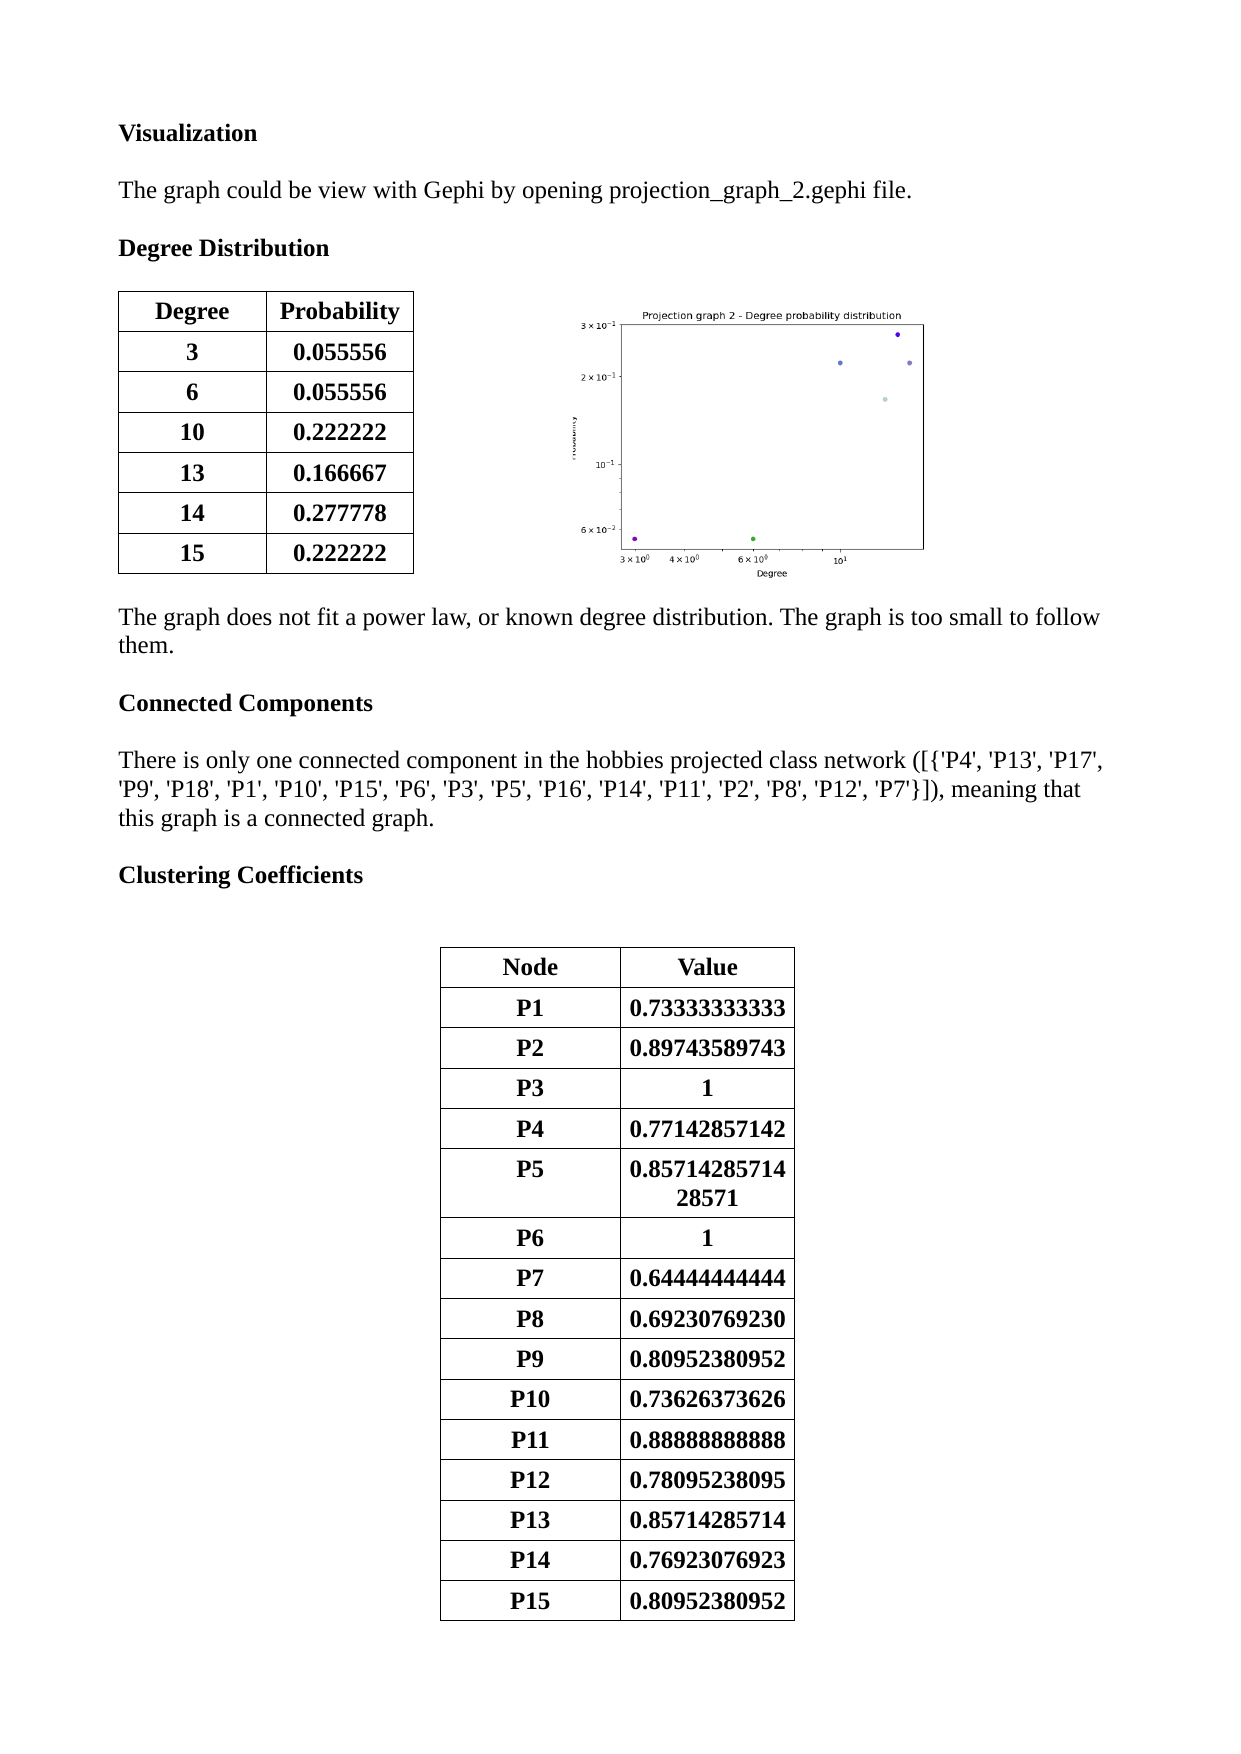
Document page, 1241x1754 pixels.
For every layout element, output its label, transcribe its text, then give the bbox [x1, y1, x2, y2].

table_cell P7 [441, 1259, 620, 1298]
table_cell 14 [119, 493, 266, 532]
table_cell 0.222222 [267, 413, 413, 452]
table_cell 0.80952380952 [621, 1339, 794, 1378]
text Connected Components [118, 688, 1122, 717]
table_cell P11 [441, 1420, 620, 1459]
text Visualization [118, 118, 1122, 147]
table_cell P1 [441, 988, 620, 1027]
table_cell P10 [441, 1380, 620, 1419]
table_cell 0.76923076923 [621, 1541, 794, 1580]
table_cell 10 [119, 413, 266, 452]
text Degree Distribution [118, 233, 1122, 262]
table_cell 13 [119, 453, 266, 492]
table_cell 15 [119, 534, 266, 573]
table_cell 0.277778 [267, 493, 413, 532]
table_cell 1 [621, 1069, 794, 1108]
table_cell 0.73333333333 [621, 988, 794, 1027]
table_header Degree [119, 292, 266, 331]
table_cell P15 [441, 1581, 620, 1620]
table_cell P6 [441, 1218, 620, 1258]
text The graph could be view with Gephi by opening projection_graph_2.gephi file. [118, 176, 1122, 204]
table_cell 0.055556 [267, 372, 413, 412]
table_cell P9 [441, 1339, 620, 1378]
table_cell 0.89743589743 [621, 1028, 794, 1068]
table_cell P3 [441, 1069, 620, 1108]
table_cell 1 [621, 1218, 794, 1258]
table_cell 0.69230769230 [621, 1299, 794, 1338]
table_cell P4 [441, 1109, 620, 1148]
table_cell 6 [119, 372, 266, 412]
table_header Value [621, 948, 794, 987]
text There is only one connected component in the hobbies projected class network ([{'P4', 'P13', 'P17', 'P9', 'P18', 'P1', 'P10', 'P15', 'P6', 'P3', 'P5', 'P16', 'P14', 'P11', 'P2', 'P8', 'P12', 'P7'}]), meaning that this graph is a connected graph. [118, 745, 1122, 832]
table_cell P5 [441, 1149, 620, 1217]
table_cell 0.222222 [267, 534, 413, 573]
picture [572, 289, 962, 581]
table_cell 0.85714285714 [621, 1501, 794, 1540]
table_cell 0.166667 [267, 453, 413, 492]
table_cell P2 [441, 1028, 620, 1068]
table_header Node [441, 948, 620, 987]
table_cell 0.78095238095 [621, 1460, 794, 1499]
table_cell 0.73626373626 [621, 1380, 794, 1419]
table_cell 0.64444444444 [621, 1259, 794, 1298]
text Clustering Coefficients [118, 860, 1122, 889]
table_cell 0.88888888888 [621, 1420, 794, 1459]
table_cell P13 [441, 1501, 620, 1540]
table_cell P8 [441, 1299, 620, 1338]
table_cell 3 [119, 332, 266, 371]
table_cell 0.8571428571428571 [621, 1149, 794, 1217]
table_cell 0.055556 [267, 332, 413, 371]
table_cell P12 [441, 1460, 620, 1499]
table_cell 0.80952380952 [621, 1581, 794, 1620]
table_cell 0.77142857142 [621, 1109, 794, 1148]
table_header Probability [267, 292, 413, 331]
table_cell P14 [441, 1541, 620, 1580]
text The graph does not fit a power law, or known degree distribution. The graph is too small to follow them. [118, 602, 1122, 659]
